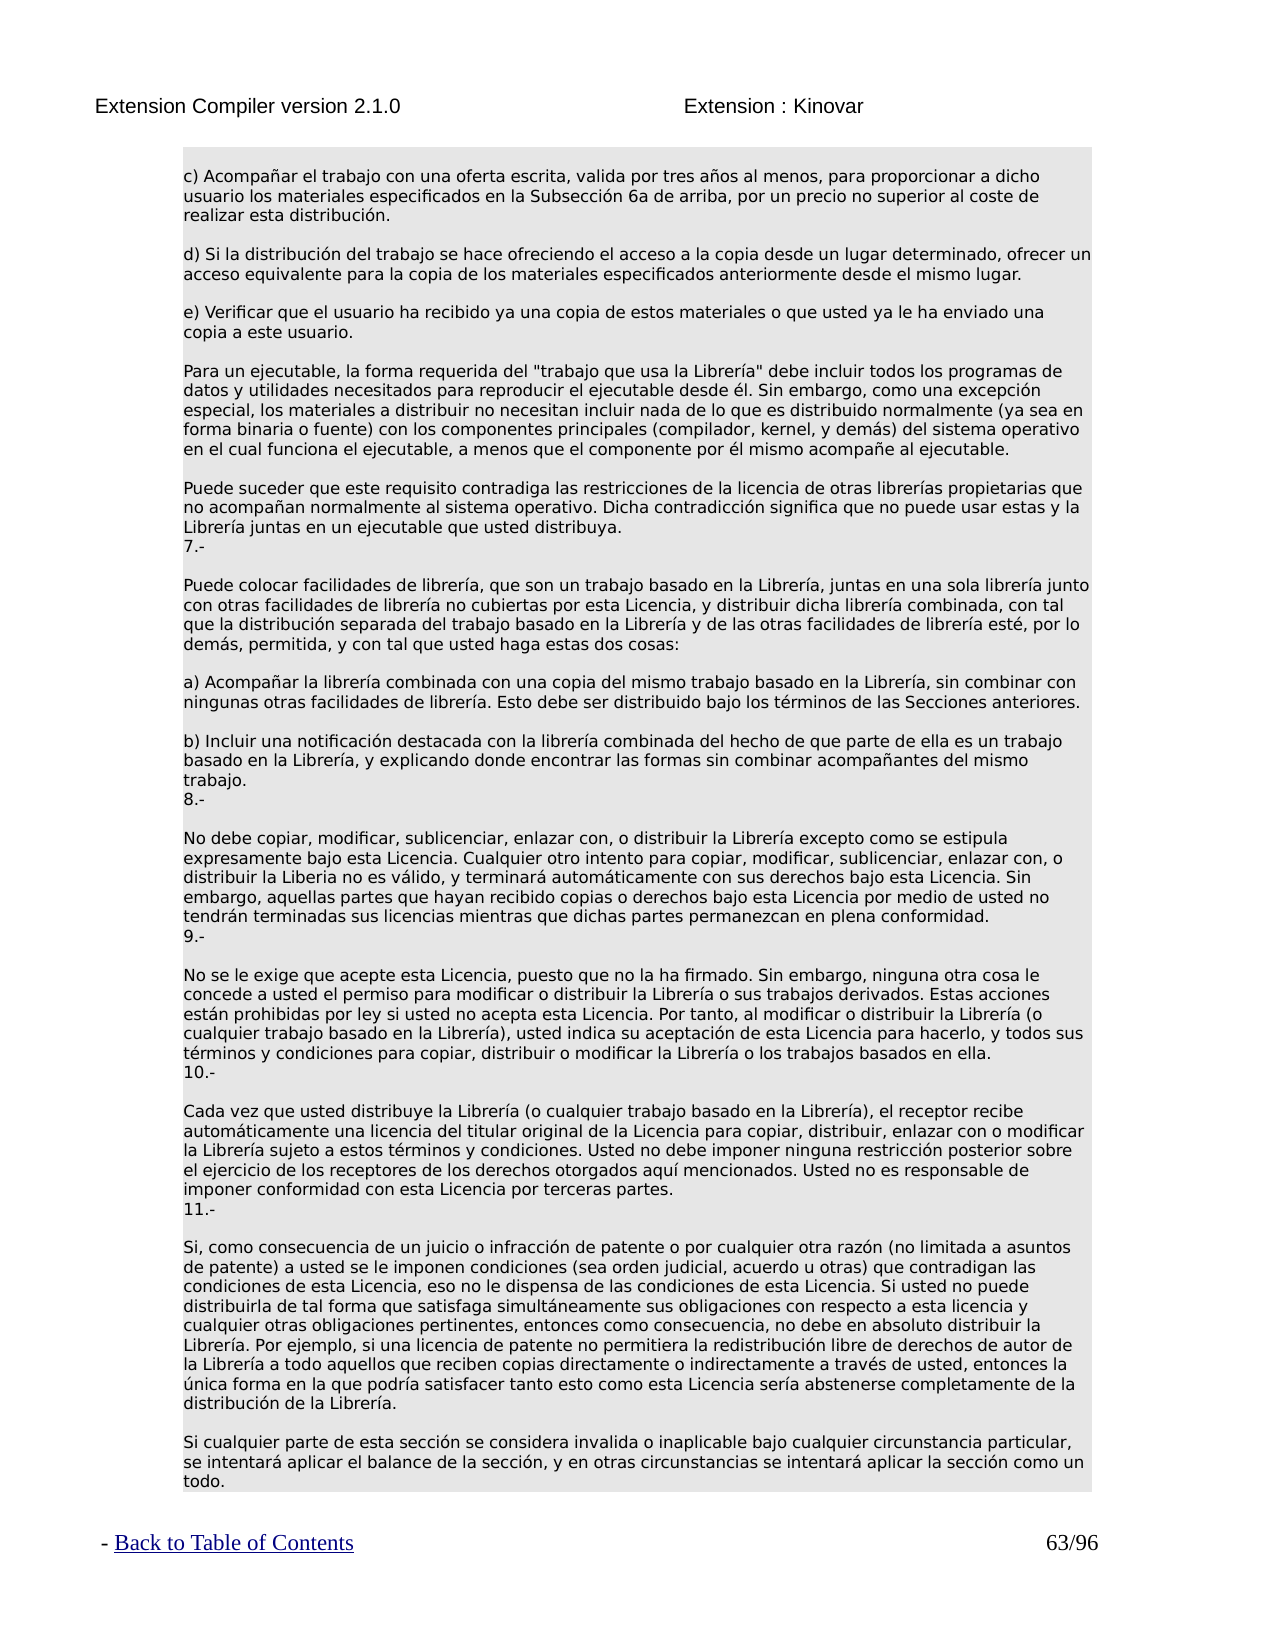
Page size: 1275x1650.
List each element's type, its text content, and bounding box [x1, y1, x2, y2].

text Si cualquier parte de esta sección se considera invalida o inaplicable bajo cualquier circunstancia particular, se intentará aplicar el balance de la sección, y en otras circunstancias se intentará aplicar la sección como un todo. [183, 1433, 1092, 1492]
text Si, como consecuencia de un juicio o infracción de patente o por cualquier otra razón (no limitada a asuntos de patente) a usted se le imponen condiciones (sea orden judicial, acuerdo u otras) que contradigan las condiciones de esta Licencia, eso no le dispensa de las condiciones de esta Licencia. Si usted no puede distribuirla de tal forma que satisfaga simultáneamente sus obligaciones con respecto a esta licencia y cualquier otras obligaciones pertinentes, entonces como consecuencia, no debe en absoluto distribuir la Librería. Por ejemplo, si una licencia de patente no permitiera la redistribución libre de derechos de autor de la Librería a todo aquellos que reciben copias directamente o indirectamente a través de usted, entonces la única forma en la que podría satisfacer tanto esto como esta Licencia sería abstenerse completamente de la distribución de la Librería. [183, 1238, 1092, 1414]
text Para un ejecutable, la forma requerida del "trabajo que usa la Librería" debe incluir todos los programas de datos y utilidades necesitados para reproducir el ejecutable desde él. Sin embargo, como una excepción especial, los materiales a distribuir no necesitan incluir nada de lo que es distribuido normalmente (ya sea en forma binaria o fuente) con los componentes principales (compilador, kernel, y demás) del sistema operativo en el cual funciona el ejecutable, a menos que el componente por él mismo acompañe al ejecutable. [183, 362, 1092, 459]
text 11.- [183, 1199, 1092, 1219]
text d) Si la distribución del trabajo se hace ofreciendo el acceso a la copia desde un lugar determinado, ofrecer un acceso equivalente para la copia de los materiales especificados anteriormente desde el mismo lugar. [183, 245, 1092, 284]
text No se le exige que acepte esta Licencia, puesto que no la ha firmado. Sin embargo, ninguna otra cosa le concede a usted el permiso para modificar o distribuir la Librería o sus trabajos derivados. Estas acciones están prohibidas por ley si usted no acepta esta Licencia. Por tanto, al modificar o distribuir la Librería (o cualquier trabajo basado en la Librería), usted indica su aceptación de esta Licencia para hacerlo, y todos sus términos y condiciones para copiar, distribuir o modificar la Librería o los trabajos basados en ella. [183, 966, 1092, 1063]
text Puede colocar facilidades de librería, que son un trabajo basado en la Librería, juntas en una sola librería junto con otras facilidades de librería no cubiertas por esta Licencia, y distribuir dicha librería combinada, con tal que la distribución separada del trabajo basado en la Librería y de las otras facilidades de librería esté, por lo demás, permitida, y con tal que usted haga estas dos cosas: [183, 576, 1092, 654]
text c) Acompañar el trabajo con una oferta escrita, valida por tres años al menos, para proporcionar a dicho usuario los materiales especificados en la Subsección 6a de arriba, por un precio no superior al coste de realizar esta distribución. [183, 167, 1092, 225]
text Puede suceder que este requisito contradiga las restricciones de la licencia de otras librerías propietarias que no acompañan normalmente al sistema operativo. Dicha contradicción significa que no puede usar estas y la Librería juntas en un ejecutable que usted distribuya. [183, 479, 1092, 537]
text b) Incluir una notificación destacada con la librería combinada del hecho de que parte de ella es un trabajo basado en la Librería, y explicando donde encontrar las formas sin combinar acompañantes del mismo trabajo. [183, 732, 1092, 790]
text a) Acompañar la librería combinada con una copia del mismo trabajo basado en la Librería, sin combinar con ningunas otras facilidades de librería. Esto debe ser distribuido bajo los términos de las Secciones anteriores. [183, 673, 1092, 712]
text e) Verificar que el usuario ha recibido ya una copia de estos materiales o que usted ya le ha enviado una copia a este usuario. [183, 303, 1092, 342]
text 7.- [183, 537, 1092, 557]
text 8.- [183, 790, 1092, 810]
text Cada vez que usted distribuye la Librería (o cualquier trabajo basado en la Librería), el receptor recibe automáticamente una licencia del titular original de la Licencia para copiar, distribuir, enlazar con o modificar la Librería sujeto a estos términos y condiciones. Usted no debe imponer ninguna restricción posterior sobre el ejercicio de los receptores de los derechos otorgados aquí mencionados. Usted no es responsable de imponer conformidad con esta Licencia por terceras partes. [183, 1102, 1092, 1199]
text 10.- [183, 1063, 1092, 1082]
text 9.- [183, 927, 1092, 946]
text No debe copiar, modificar, sublicenciar, enlazar con, o distribuir la Librería excepto como se estipula expresamente bajo esta Licencia. Cualquier otro intento para copiar, modificar, sublicenciar, enlazar con, o distribuir la Liberia no es válido, y terminará automáticamente con sus derechos bajo esta Licencia. Sin embargo, aquellas partes que hayan recibido copias o derechos bajo esta Licencia por medio de usted no tendrán terminadas sus licencias mientras que dichas partes permanezcan en plena conformidad. [183, 829, 1092, 927]
